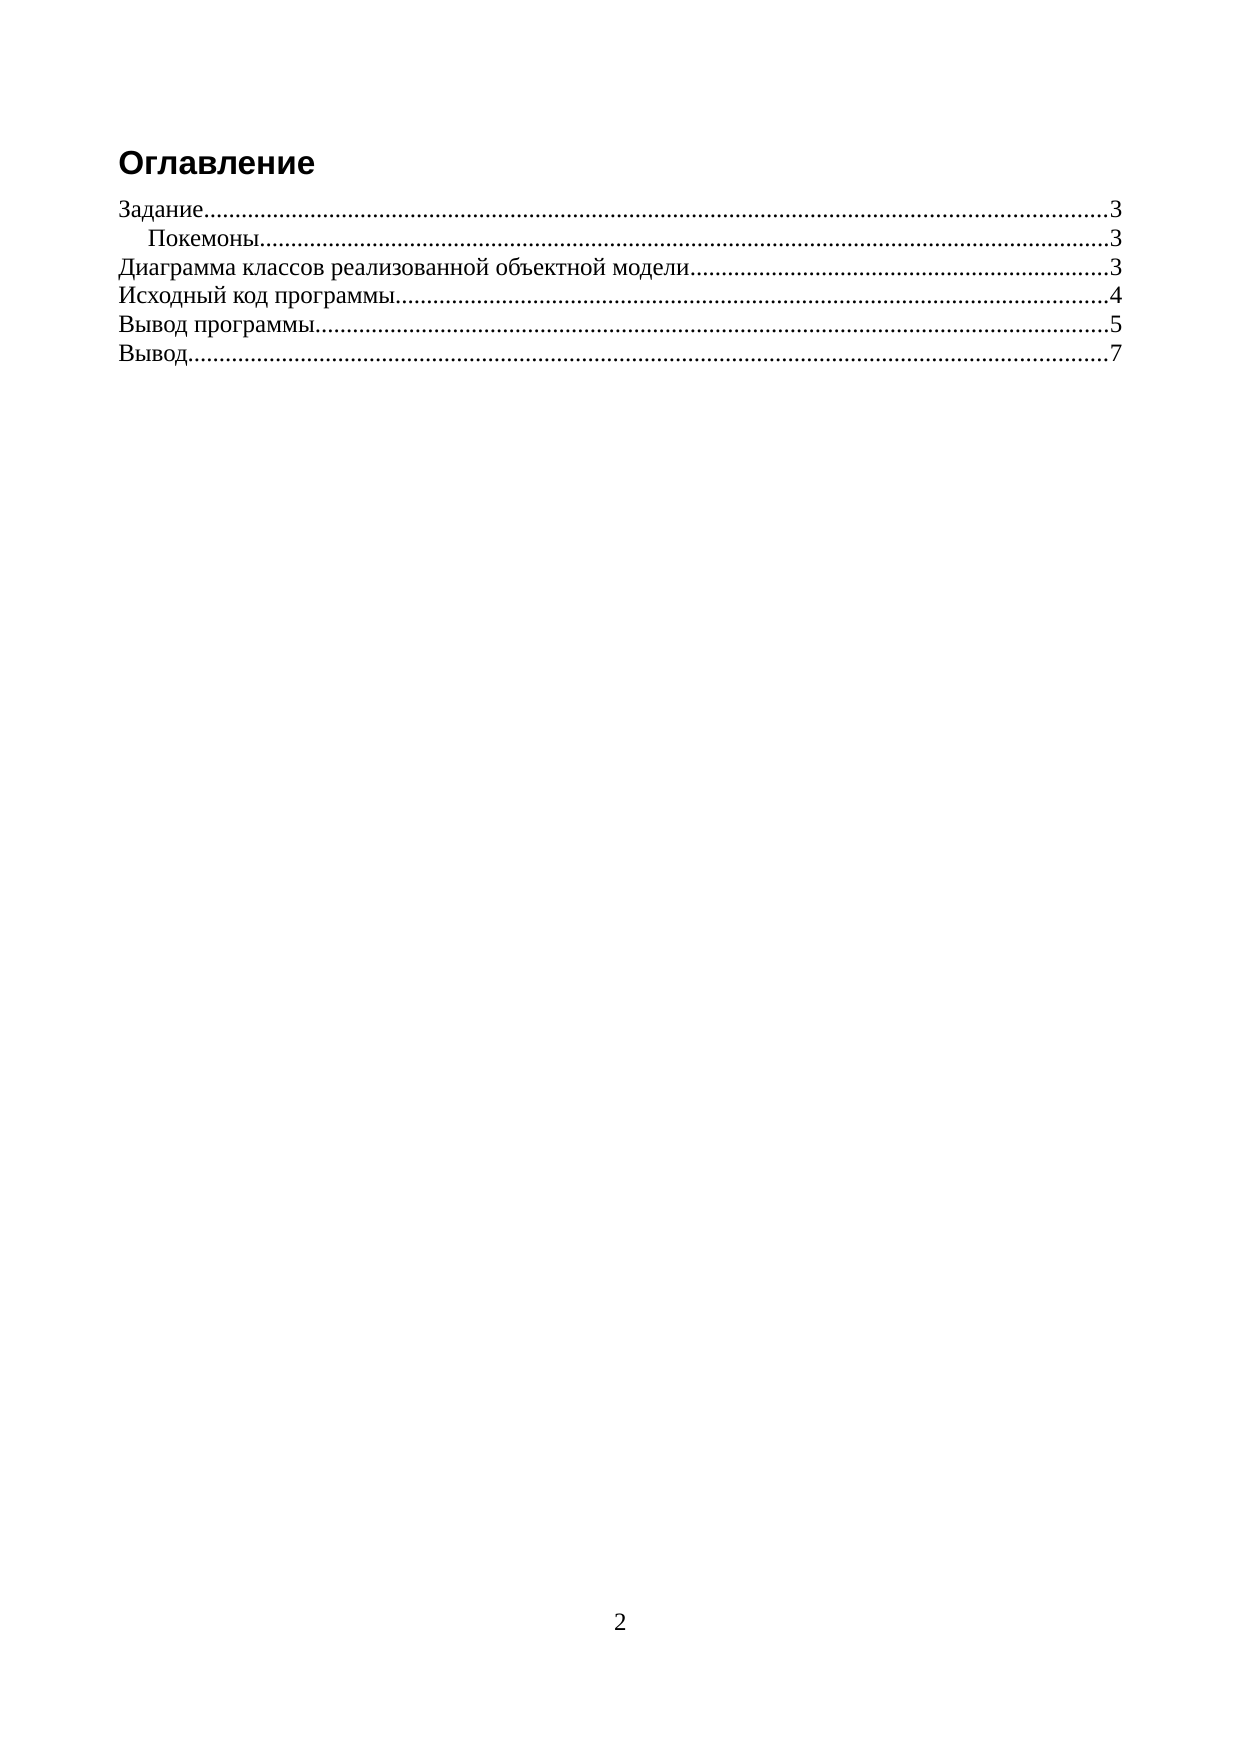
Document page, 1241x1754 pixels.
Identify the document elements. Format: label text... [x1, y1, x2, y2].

text Задание 3 [118, 194, 1122, 223]
text Вывод программы 5 [118, 309, 1122, 338]
subtitle Оглавление [118, 143, 1122, 182]
text Диаграмма классов реализованной объектной модели 3 [118, 252, 1122, 280]
text Покемоны 3 [148, 223, 1122, 252]
text Вывод 7 [118, 338, 1122, 367]
text Исходный код программы 4 [118, 280, 1122, 309]
